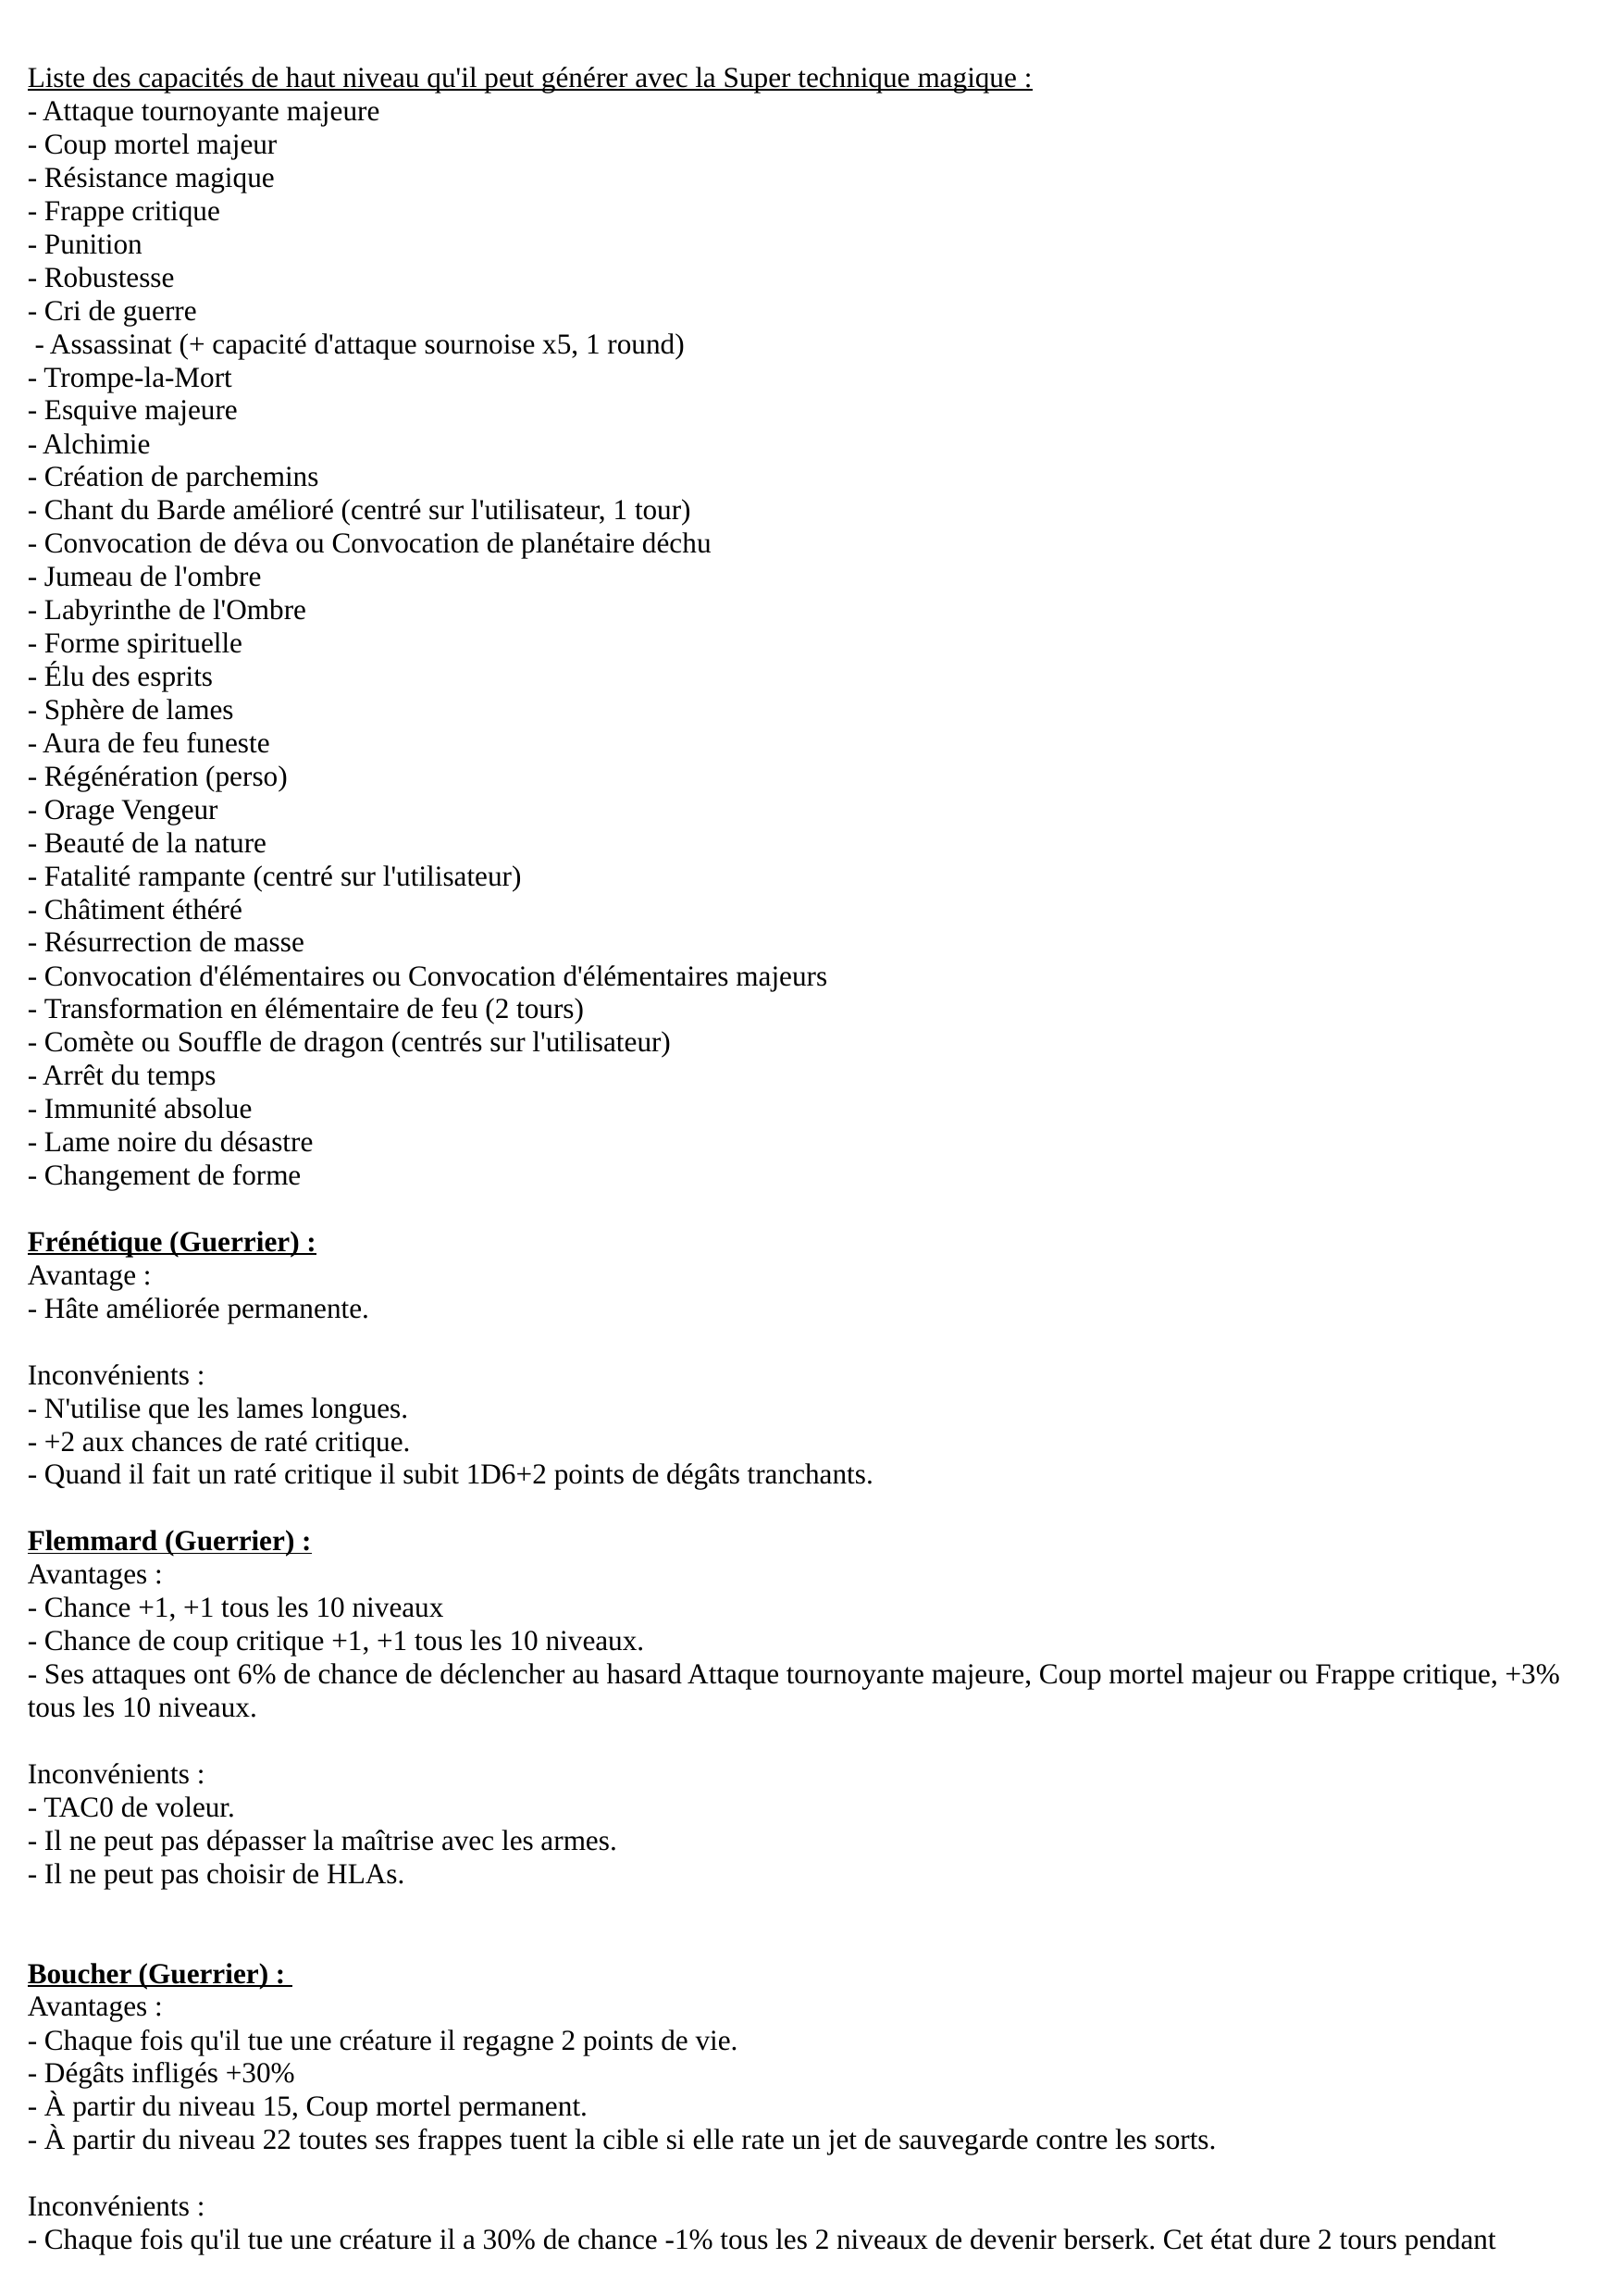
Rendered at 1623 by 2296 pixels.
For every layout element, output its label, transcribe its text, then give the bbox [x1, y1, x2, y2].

text - Attaque tournoyante majeure [27, 93, 1595, 127]
text - Trompe-la-Mort [27, 360, 1595, 393]
text - Immunité absolue [27, 1091, 1595, 1124]
text - Châtiment éthéré [27, 892, 1595, 925]
text - Quand il fait un raté critique il subit 1D6+2 points de dégâts tranchants. [27, 1458, 1595, 1491]
text - Convocation de déva ou Convocation de planétaire déchu [27, 526, 1595, 559]
text - Orage Vengeur [27, 792, 1595, 825]
text - +2 aux chances de raté critique. [27, 1424, 1595, 1458]
text - Ses attaques ont 6% de chance de déclencher au hasard Attaque tournoyante majeure, Coup mortel majeur ou Frappe critique, +3% tous les 10 niveaux. [27, 1657, 1595, 1723]
text - Robustesse [27, 260, 1595, 293]
text - Résurrection de masse [27, 925, 1595, 959]
text - Élu des esprits [27, 659, 1595, 692]
text - Sphère de lames [27, 692, 1595, 726]
text Liste des capacités de haut niveau qu'il peut générer avec la Super technique magique : [27, 60, 1595, 93]
text - Il ne peut pas dépasser la maîtrise avec les armes. [27, 1823, 1595, 1856]
text - Comète ou Souffle de dragon (centrés sur l'utilisateur) [27, 1025, 1595, 1058]
text - Chant du Barde amélioré (centré sur l'utilisateur, 1 tour) [27, 493, 1595, 526]
text - Création de parchemins [27, 460, 1595, 493]
text - À partir du niveau 22 toutes ses frappes tuent la cible si elle rate un jet de sauvegarde contre les sorts. [27, 2122, 1595, 2155]
text - Labyrinthe de l'Ombre [27, 592, 1595, 626]
text - Lame noire du désastre [27, 1124, 1595, 1158]
text - Assassinat (+ capacité d'attaque sournoise x5, 1 round) [27, 327, 1595, 360]
text - Dégâts infligés +30% [27, 2056, 1595, 2090]
text - À partir du niveau 15, Coup mortel permanent. [27, 2090, 1595, 2122]
text - Résistance magique [27, 160, 1595, 193]
text - Esquive majeure [27, 393, 1595, 427]
text - Transformation en élémentaire de feu (2 tours) [27, 992, 1595, 1025]
text - Régénération (perso) [27, 759, 1595, 792]
text - N'utilise que les lames longues. [27, 1391, 1595, 1424]
text - Changement de forme [27, 1158, 1595, 1191]
text - Coup mortel majeur [27, 127, 1595, 160]
text - Punition [27, 227, 1595, 260]
text - Il ne peut pas choisir de HLAs. [27, 1856, 1595, 1890]
text - Aura de feu funeste [27, 726, 1595, 759]
text - Arrêt du temps [27, 1058, 1595, 1091]
text Boucher (Guerrier) : [27, 1956, 1595, 1990]
text Flemmard (Guerrier) : [27, 1524, 1595, 1558]
text - Frappe critique [27, 193, 1595, 227]
text - TAC0 de voleur. [27, 1790, 1595, 1823]
text - Hâte améliorée permanente. [27, 1291, 1595, 1324]
text - Fatalité rampante (centré sur l'utilisateur) [27, 859, 1595, 892]
text Frénétique (Guerrier) : [27, 1224, 1595, 1258]
text - Forme spirituelle [27, 626, 1595, 659]
text Avantage : [27, 1258, 1595, 1291]
text - Chance +1, +1 tous les 10 niveaux [27, 1590, 1595, 1623]
text Inconvénients : [27, 1358, 1595, 1391]
text Avantages : [27, 1558, 1595, 1590]
text - Cri de guerre [27, 293, 1595, 327]
text - Jumeau de l'ombre [27, 559, 1595, 592]
text - Alchimie [27, 427, 1595, 460]
text Avantages : [27, 1990, 1595, 2023]
text - Chaque fois qu'il tue une créature il regagne 2 points de vie. [27, 2023, 1595, 2056]
text - Beauté de la nature [27, 825, 1595, 859]
text Inconvénients : [27, 2189, 1595, 2222]
text Inconvénients : [27, 1756, 1595, 1790]
text - Chance de coup critique +1, +1 tous les 10 niveaux. [27, 1623, 1595, 1657]
text - Convocation d'élémentaires ou Convocation d'élémentaires majeurs [27, 959, 1595, 992]
text - Chaque fois qu'il tue une créature il a 30% de chance -1% tous les 2 niveaux de devenir berserk. Cet état dure 2 tours pendant [27, 2222, 1595, 2255]
